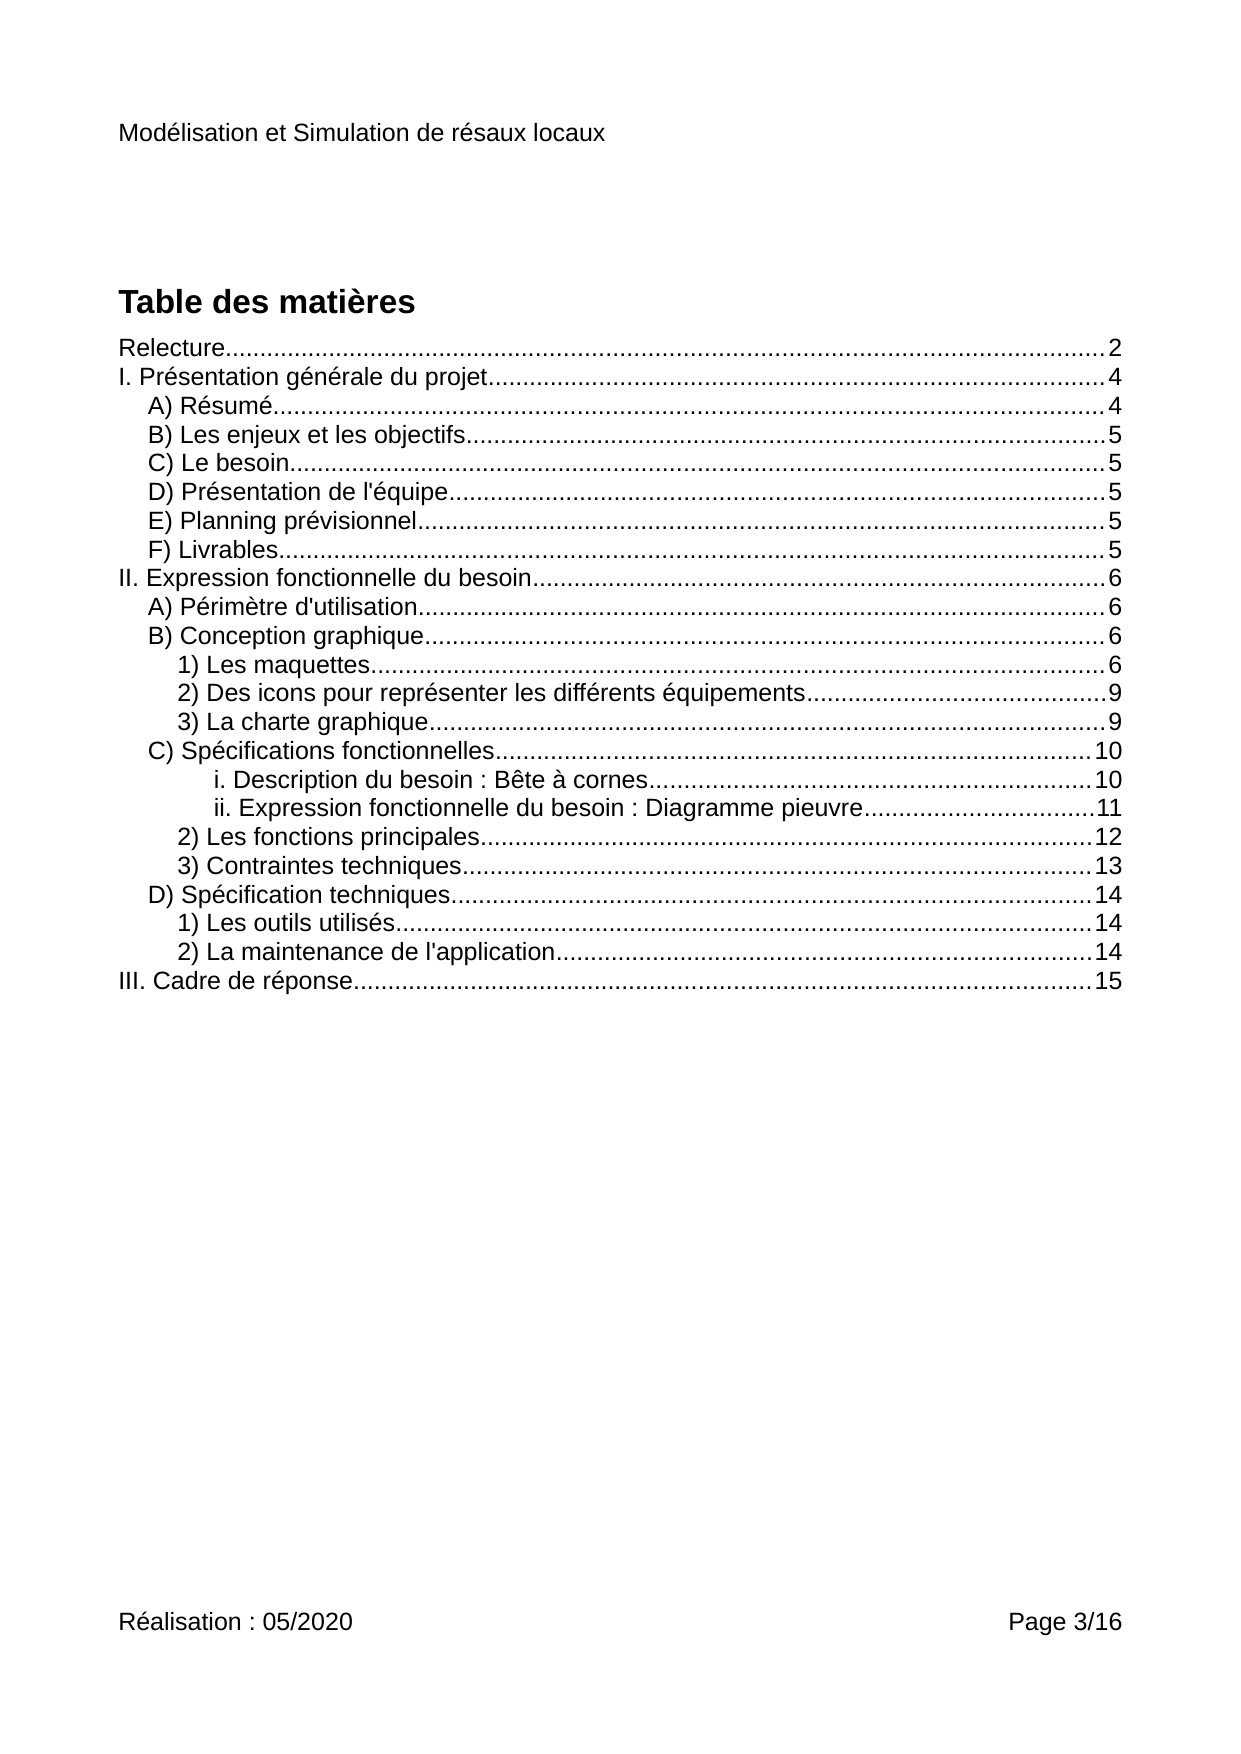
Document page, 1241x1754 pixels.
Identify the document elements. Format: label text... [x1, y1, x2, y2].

text F) Livrables 5 [148, 535, 1122, 563]
text 2) La maintenance de l'application 14 [177, 937, 1122, 966]
text I. Présentation générale du projet 4 [118, 362, 1122, 391]
text D) Présentation de l'équipe 5 [148, 477, 1122, 506]
text i. Description du besoin : Bête à cornes 10 [207, 765, 1122, 793]
text A) Périmètre d'utilisation 6 [148, 592, 1122, 621]
text 1) Les maquettes 6 [177, 650, 1122, 678]
text A) Résumé 4 [148, 391, 1122, 420]
text E) Planning prévisionnel 5 [148, 506, 1122, 535]
text Relecture 2 [118, 333, 1122, 362]
text B) Conception graphique 6 [148, 621, 1122, 650]
text 3) La charte graphique 9 [177, 707, 1122, 736]
text 2) Les fonctions principales 12 [177, 822, 1122, 851]
text III. Cadre de réponse 15 [118, 966, 1122, 995]
text D) Spécification techniques 14 [148, 880, 1122, 908]
subtitle Table des matières [118, 282, 1122, 321]
text ii. Expression fonctionnelle du besoin : Diagramme pieuvre 11 [207, 793, 1122, 822]
text 2) Des icons pour représenter les différents équipements 9 [177, 678, 1122, 707]
text 3) Contraintes techniques 13 [177, 851, 1122, 880]
text C) Spécifications fonctionnelles 10 [148, 736, 1122, 765]
text B) Les enjeux et les objectifs 5 [148, 420, 1122, 448]
text 1) Les outils utilisés 14 [177, 908, 1122, 937]
text II. Expression fonctionnelle du besoin 6 [118, 563, 1122, 592]
text C) Le besoin 5 [148, 448, 1122, 477]
